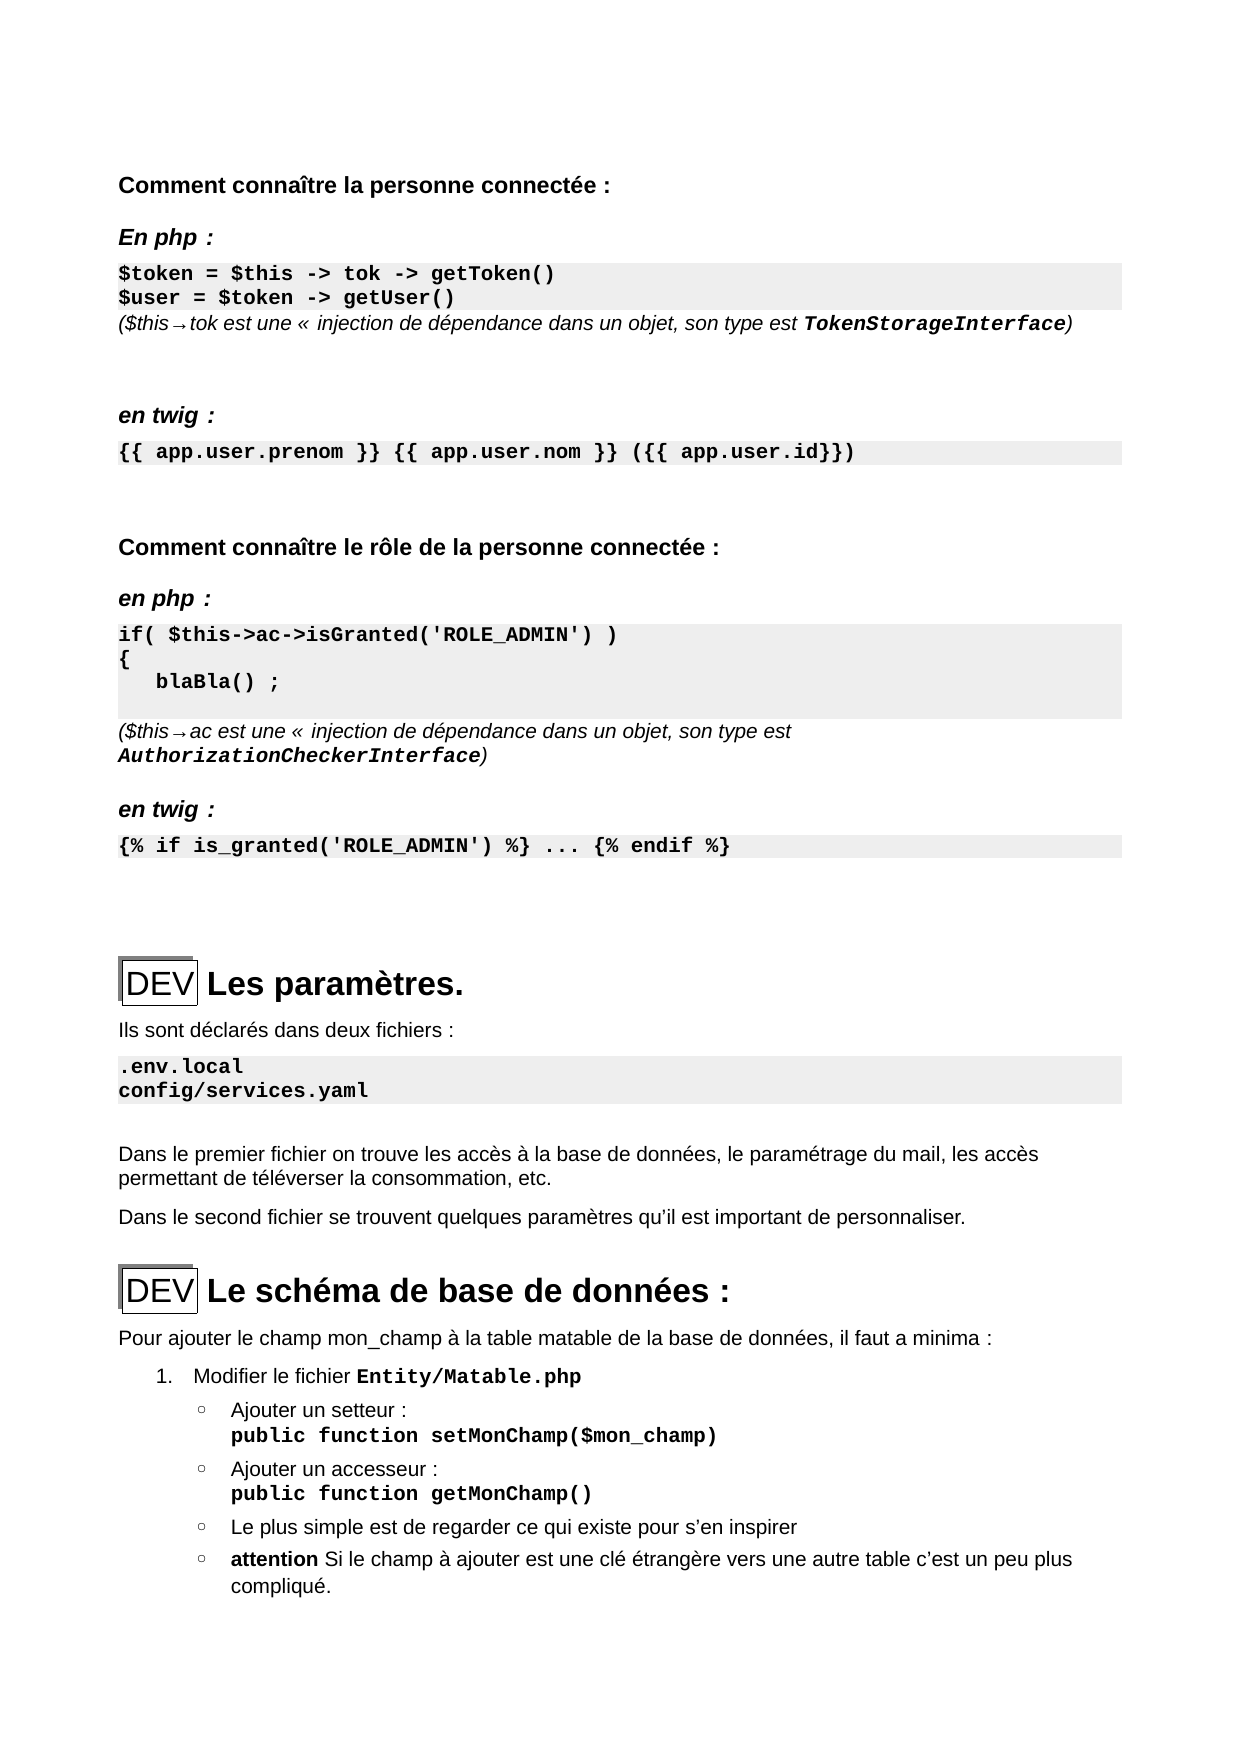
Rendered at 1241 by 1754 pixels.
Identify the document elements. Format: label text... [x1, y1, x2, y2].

subtitle en twig : [118, 402, 1122, 428]
text Pour ajouter le champ mon_champ à la table matable de la base de données, il faut a minima : [118, 1325, 1122, 1349]
text if( $this->ac->isGranted('ROLE_ADMIN') ) { blaBla() ; [118, 624, 1122, 719]
text ($this→tok est une « injection de dépendance dans un objet, son type est TokenStorageInterface) [118, 310, 1122, 336]
text Ils sont déclarés dans deux fichiers : [118, 1018, 1122, 1042]
text $user = $token -> getUser() [118, 287, 1122, 310]
subtitle DEV [123, 1269, 197, 1313]
list Modifier le fichier Entity/Matable.php [156, 1364, 1122, 1390]
subtitle en twig : [118, 796, 1122, 822]
text ($this→ac est une « injection de dépendance dans un objet, son type est AuthorizationCheckerInterface) [118, 719, 1122, 768]
subtitle En php : [118, 224, 1122, 251]
subtitle Le schéma de base de données : [193, 1264, 1122, 1313]
subtitle Comment connaître la personne connectée : [118, 172, 1122, 199]
text Dans le premier fichier on trouve les accès à la base de données, le paramétrage du mail, les accès permettant de téléverser la consommation, etc. [118, 1142, 1122, 1190]
subtitle DEV [123, 961, 197, 1005]
subtitle Les paramètres. [193, 956, 1122, 1005]
text Dans le second fichier se trouvent quelques paramètres qu’il est important de personnaliser. [118, 1205, 1122, 1229]
subtitle Comment connaître le rôle de la personne connectée : [118, 533, 1122, 560]
text {{ app.user.prenom }} {{ app.user.nom }} ({{ app.user.id}}) [118, 441, 1122, 465]
list Ajouter un setteur : public function setMonChamp($mon_champ) [193, 1398, 1122, 1448]
list Le plus simple est de regarder ce qui existe pour s’en inspirer [193, 1515, 1122, 1539]
list attention Si le champ à ajouter est une clé étrangère vers une autre table c’est un peu plus compliqué. [193, 1547, 1122, 1597]
text .env.local config/services.yaml [118, 1056, 1122, 1104]
subtitle en php : [118, 585, 1122, 612]
list Ajouter un accesseur : public function getMonChamp() [193, 1456, 1122, 1506]
text {% if is_granted('ROLE_ADMIN') %} ... {% endif %} [118, 835, 1122, 858]
text $token = $this -> tok -> getToken() [118, 263, 1122, 287]
